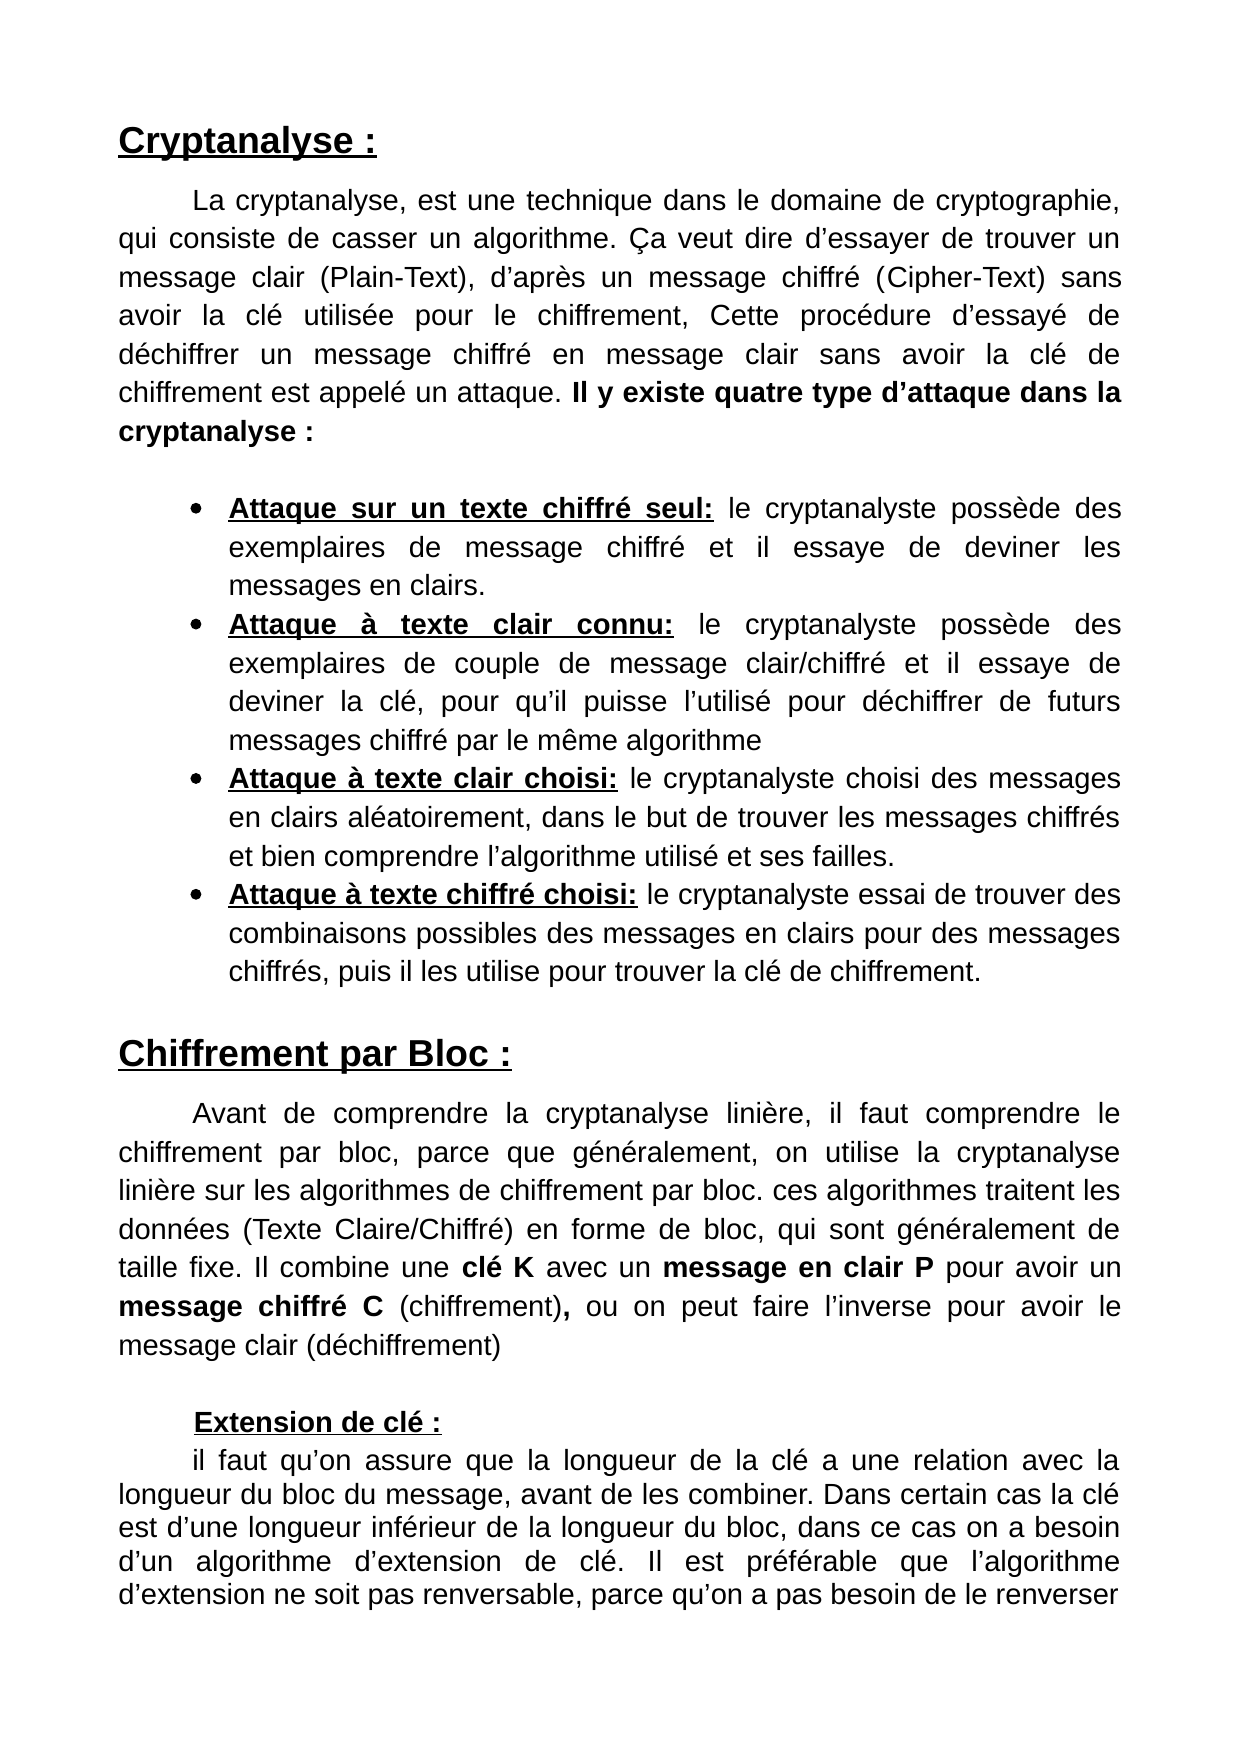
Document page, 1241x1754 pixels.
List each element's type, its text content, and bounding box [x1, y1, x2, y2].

text La cryptanalyse, est une technique dans le domaine de cryptographie, qui consiste de casser un algorithme. Ça veut dire d’essayer de trouver un message clair (Plain-Text), d’après un message chiffré (Cipher-Text) sans avoir la clé utilisée pour le chiffrement, Cette procédure d’essayé de déchiffrer un message chiffré en message clair sans avoir la clé de chiffrement est appelé un attaque. Il y existe quatre type d’attaque dans la cryptanalyse : [118, 183, 1122, 448]
text Extension de clé : [118, 1404, 1122, 1438]
list Attaque à texte clair connu: le cryptanalyste possède des exemplaires de couple de message clair/chiffré et il essaye de deviner la clé, pour qu’il puisse l’utilisé pour déchiffrer de futurs messages chiffré par le même algorithme [191, 607, 1122, 756]
text Avant de comprendre la cryptanalyse linière, il faut comprendre le chiffrement par bloc, parce que généralement, on utilise la cryptanalyse linière sur les algorithmes de chiffrement par bloc. ces algorithmes traitent les données (Texte Claire/Chiffré) en forme de bloc, qui sont généralement de taille fixe. Il combine une clé K avec un message en clair P pour avoir un message chiffré C (chiffrement), ou on peut faire l’inverse pour avoir le message clair (déchiffrement) [118, 1096, 1122, 1361]
text Chiffrement par Bloc : [118, 1032, 1122, 1075]
text il faut qu’on assure que la longueur de la clé a une relation avec la longueur du bloc du message, avant de les combiner. Dans certain cas la clé est d’une longueur inférieur de la longueur du bloc, dans ce cas on a besoin d’un algorithme d’extension de clé. Il est préférable que l’algorithme d’extension ne soit pas renversable, parce qu’on a pas besoin de le renverser [118, 1443, 1122, 1611]
list Attaque à texte chiffré choisi: le cryptanalyste essai de trouver des combinaisons possibles des messages en clairs pour des messages chiffrés, puis il les utilise pour trouver la clé de chiffrement. [191, 877, 1122, 988]
list Attaque sur un texte chiffré seul: le cryptanalyste possède des exemplaires de message chiffré et il essaye de deviner les messages en clairs. [191, 491, 1122, 602]
list Attaque à texte clair choisi: le cryptanalyste choisi des messages en clairs aléatoirement, dans le but de trouver les messages chiffrés et bien comprendre l’algorithme utilisé et ses failles. [191, 761, 1122, 872]
text Cryptanalyse : [118, 118, 1122, 161]
